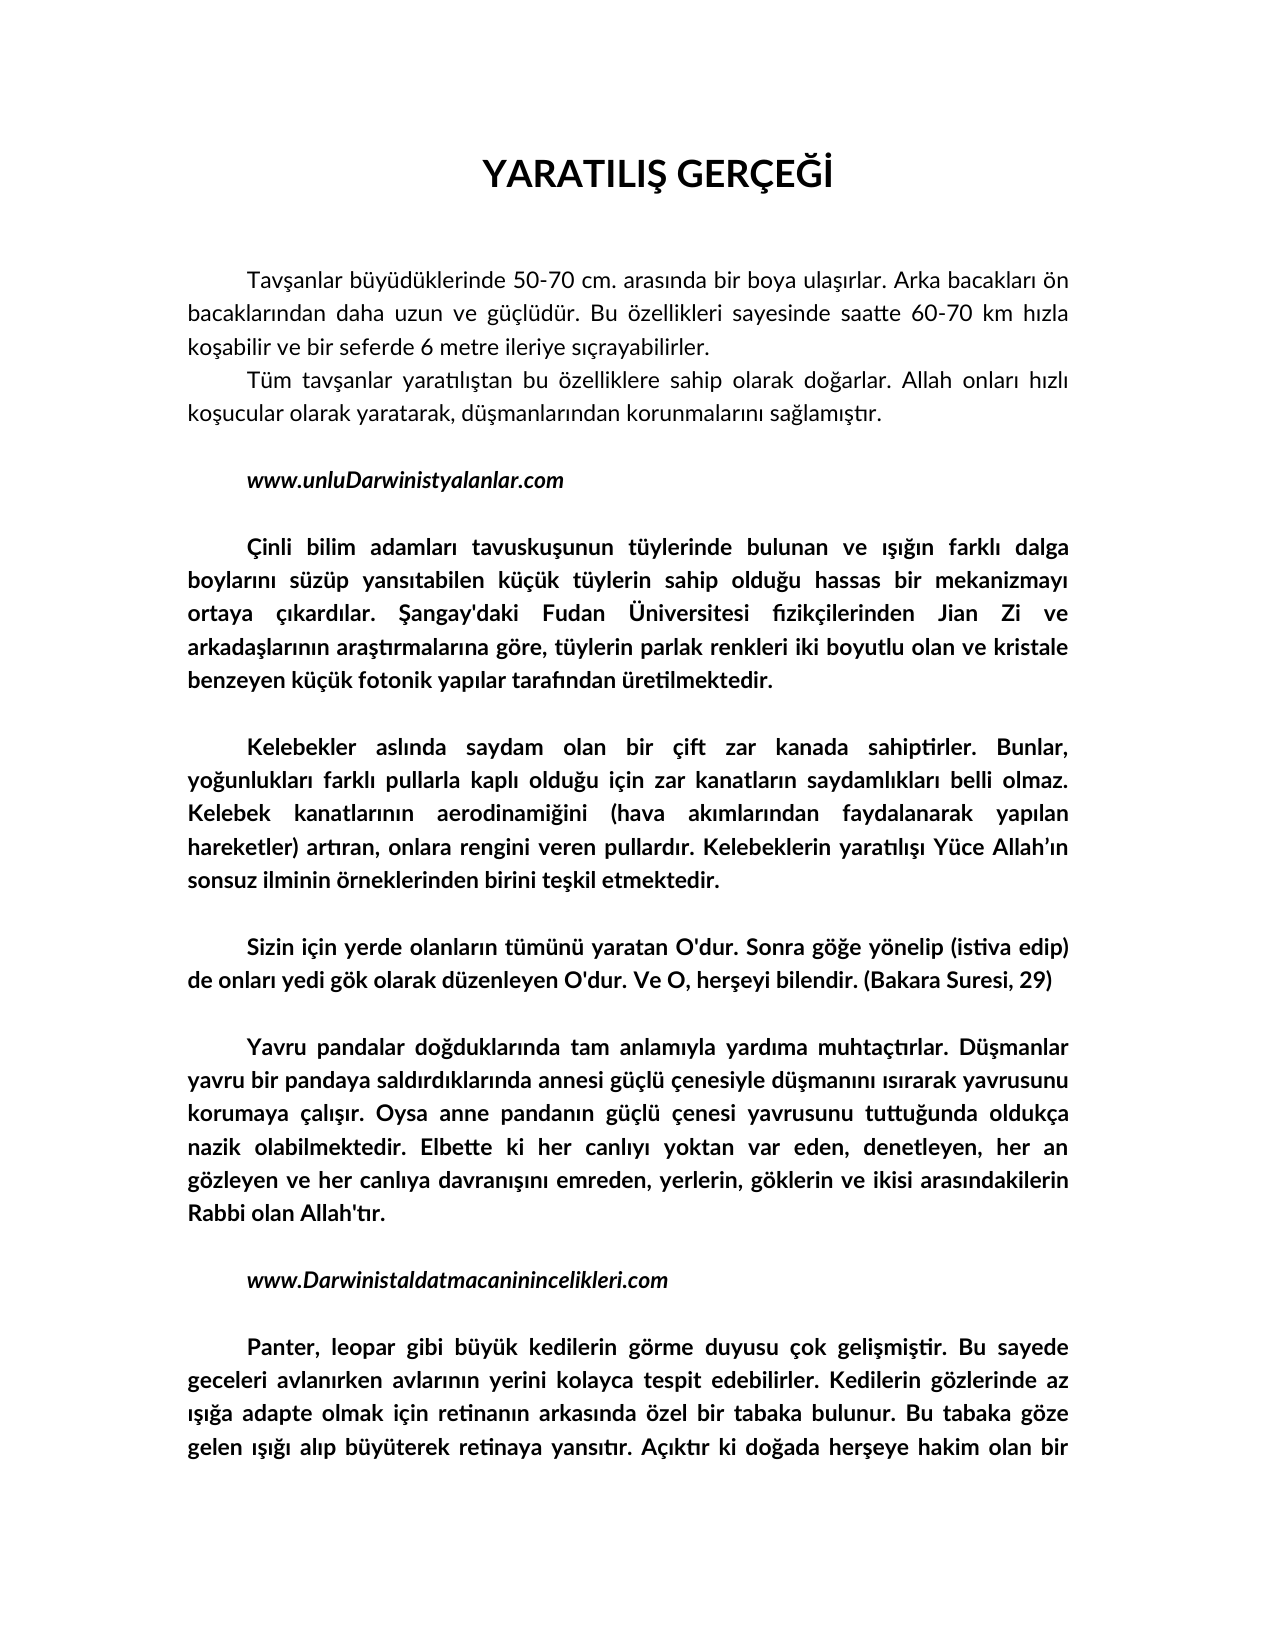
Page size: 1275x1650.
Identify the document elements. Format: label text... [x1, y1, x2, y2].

text Kelebekler aslında saydam olan bir çift zar kanada sahiptirler. Bunlar, yoğunlukları farklı pullarla kaplı olduğu için zar kanatların saydamlıkları belli olmaz. Kelebek kanatlarının aerodinamiğini (hava akımlarından faydalanarak yapılan hareketler) artıran, onlara rengini veren pullardır. Kelebeklerin yaratılışı Yüce Allah’ın sonsuz ilminin örneklerinden birini teşkil etmektedir. [187, 728, 1070, 895]
text Sizin için yerde olanların tümünü yaratan O'dur. Sonra göğe yönelip (istiva edip) de onları yedi gök olarak düzenleyen O'dur. Ve O, herşeyi bilendir. (Bakara Suresi, 29) [187, 928, 1070, 995]
text www.unluDarwinistyalanlar.com [187, 462, 1070, 495]
text Tüm tavşanlar yaratılıştan bu özelliklere sahip olarak doğarlar. Allah onları hızlı koşucular olarak yaratarak, düşmanlarından korunmalarını sağlamıştır. [187, 362, 1070, 428]
text www.Darwinistaldatmacaninincelikleri.com [187, 1262, 1070, 1295]
text YARATILIŞ GERÇEĞİ [187, 150, 1070, 195]
text Yavru pandalar doğduklarında tam anlamıyla yardıma muhtaçtırlar. Düşmanlar yavru bir pandaya saldırdıklarında annesi güçlü çenesiyle düşmanını ısırarak yavrusunu korumaya çalışır. Oysa anne pandanın güçlü çenesi yavrusunu tuttuğunda oldukça nazik olabilmektedir. Elbette ki her canlıyı yoktan var eden, denetleyen, her an gözleyen ve her canlıya davranışını emreden, yerlerin, göklerin ve ikisi arasındakilerin Rabbi olan Allah'tır. [187, 1028, 1070, 1228]
text Çinli bilim adamları tavuskuşunun tüylerinde bulunan ve ışığın farklı dalga boylarını süzüp yansıtabilen küçük tüylerin sahip olduğu hassas bir mekanizmayı ortaya çıkardılar. Şangay'daki Fudan Üniversitesi fizikçilerinden Jian Zi ve arkadaşlarının araştırmalarına göre, tüylerin parlak renkleri iki boyutlu olan ve kristale benzeyen küçük fotonik yapılar tarafından üretilmektedir. [187, 528, 1070, 695]
text Tavşanlar büyüdüklerinde 50-70 cm. arasında bir boya ulaşırlar. Arka bacakları ön bacaklarından daha uzun ve güçlüdür. Bu özellikleri sayesinde saatte 60-70 km hızla koşabilir ve bir seferde 6 metre ileriye sıçrayabilirler. [187, 262, 1070, 362]
text Panter, leopar gibi büyük kedilerin görme duyusu çok gelişmiştir. Bu sayede geceleri avlanırken avlarının yerini kolayca tespit edebilirler. Kedilerin gözlerinde az ışığa adapte olmak için retinanın arkasında özel bir tabaka bulunur. Bu tabaka göze gelen ışığı alıp büyüterek retinaya yansıtır. Açıktır ki doğada herşeye hakim olan bir [187, 1328, 1070, 1462]
